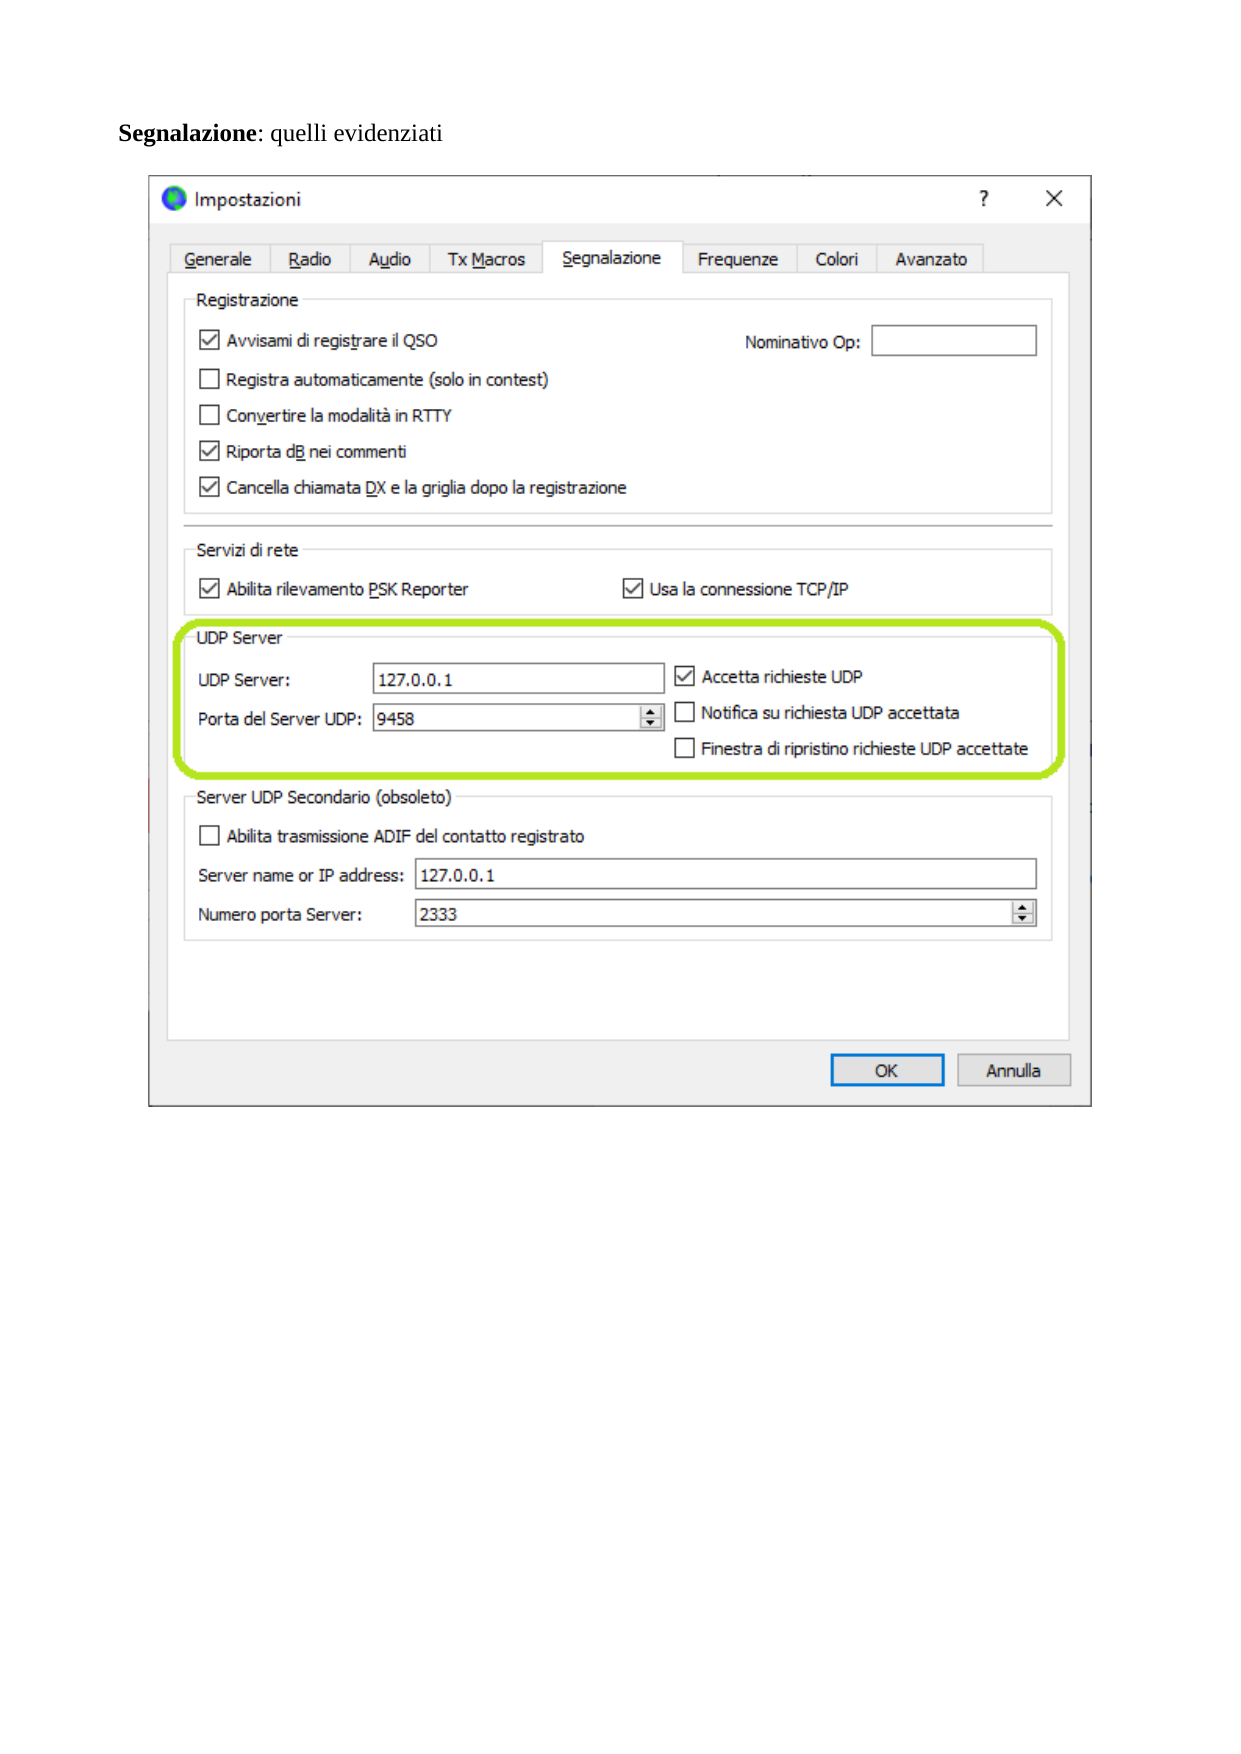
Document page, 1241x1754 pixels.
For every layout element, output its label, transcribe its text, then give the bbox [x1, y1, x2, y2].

text Segnalazione: quelli evidenziati [118, 118, 1122, 147]
picture [148, 175, 1092, 1107]
